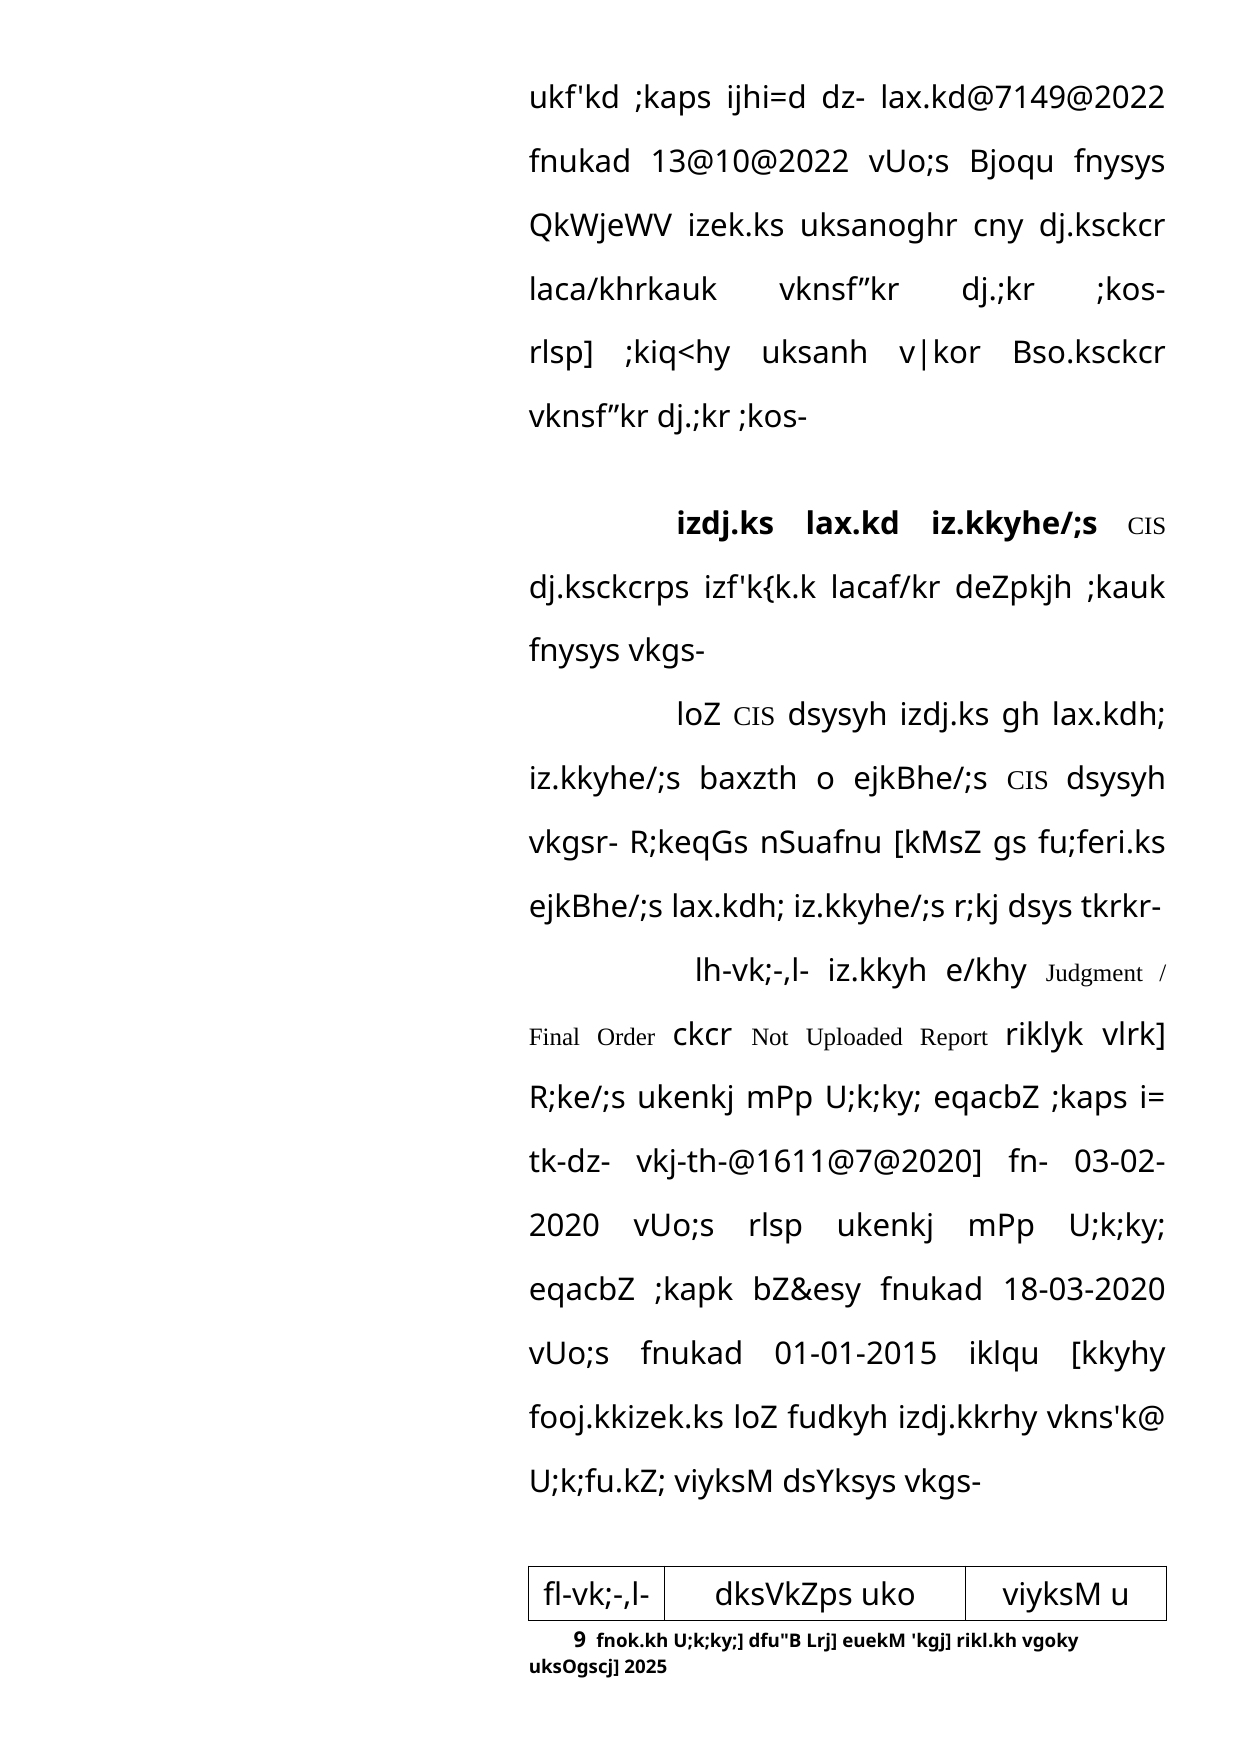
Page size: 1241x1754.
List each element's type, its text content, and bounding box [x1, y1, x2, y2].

text loZ CIS dsysyh izdj.ks gh lax.kdh; iz.kkyhe/;s baxzth o ejkBhe/;s CIS dsysyh vkgsr- R;keqGs nSuafnu [kMsZ gs fu;feri.ks ejkBhe/;s lax.kdh; iz.kkyhe/;s r;kj dsys tkrkr- [528, 692, 1166, 926]
table_header fl-vk;-,l- [529, 1567, 664, 1620]
text izdj.ks lax.kd iz.kkyhe/;s CIS dj.ksckcrps izf'k{k.k lacaf/kr deZpkjh ;kauk fnysys vkgs- [528, 501, 1166, 671]
text ukf'kd ;kaps ijhi=d dz- lax.kd@7149@2022 fnukad 13@10@2022 vUo;s Bjoqu fnysys QkWjeWV izek.ks uksanoghr cny dj.ksckcr laca/khrkauk vknsf”kr dj.;kr ;kos- rlsp] ;kiq<hy uksanh v|kor Bso.ksckcr vknsf”kr dj.;kr ;kos- [528, 75, 1166, 437]
text lh-vk;-,l- iz.kkyh e/khy Judgment / Final Order ckcr Not Uploaded Report riklyk vlrk] R;ke/;s ukenkj mPp U;k;ky; eqacbZ ;kaps i= tk-dz- vkj-th-@1611@7@2020] fn- 03-02-2020 vUo;s rlsp ukenkj mPp U;k;ky; eqacbZ ;kapk bZ&esy fnukad 18-03-2020 vUo;s fnukad 01-01-2015 iklqu [kkyhy fooj.kkizek.ks loZ fudkyh izdj.kkrhy vkns'k@ U;k;fu.kZ; viyksM dsYksys vkgs- [528, 948, 1166, 1501]
table_header viyksM u [966, 1567, 1166, 1620]
table_header dksVkZps uko [665, 1567, 965, 1620]
